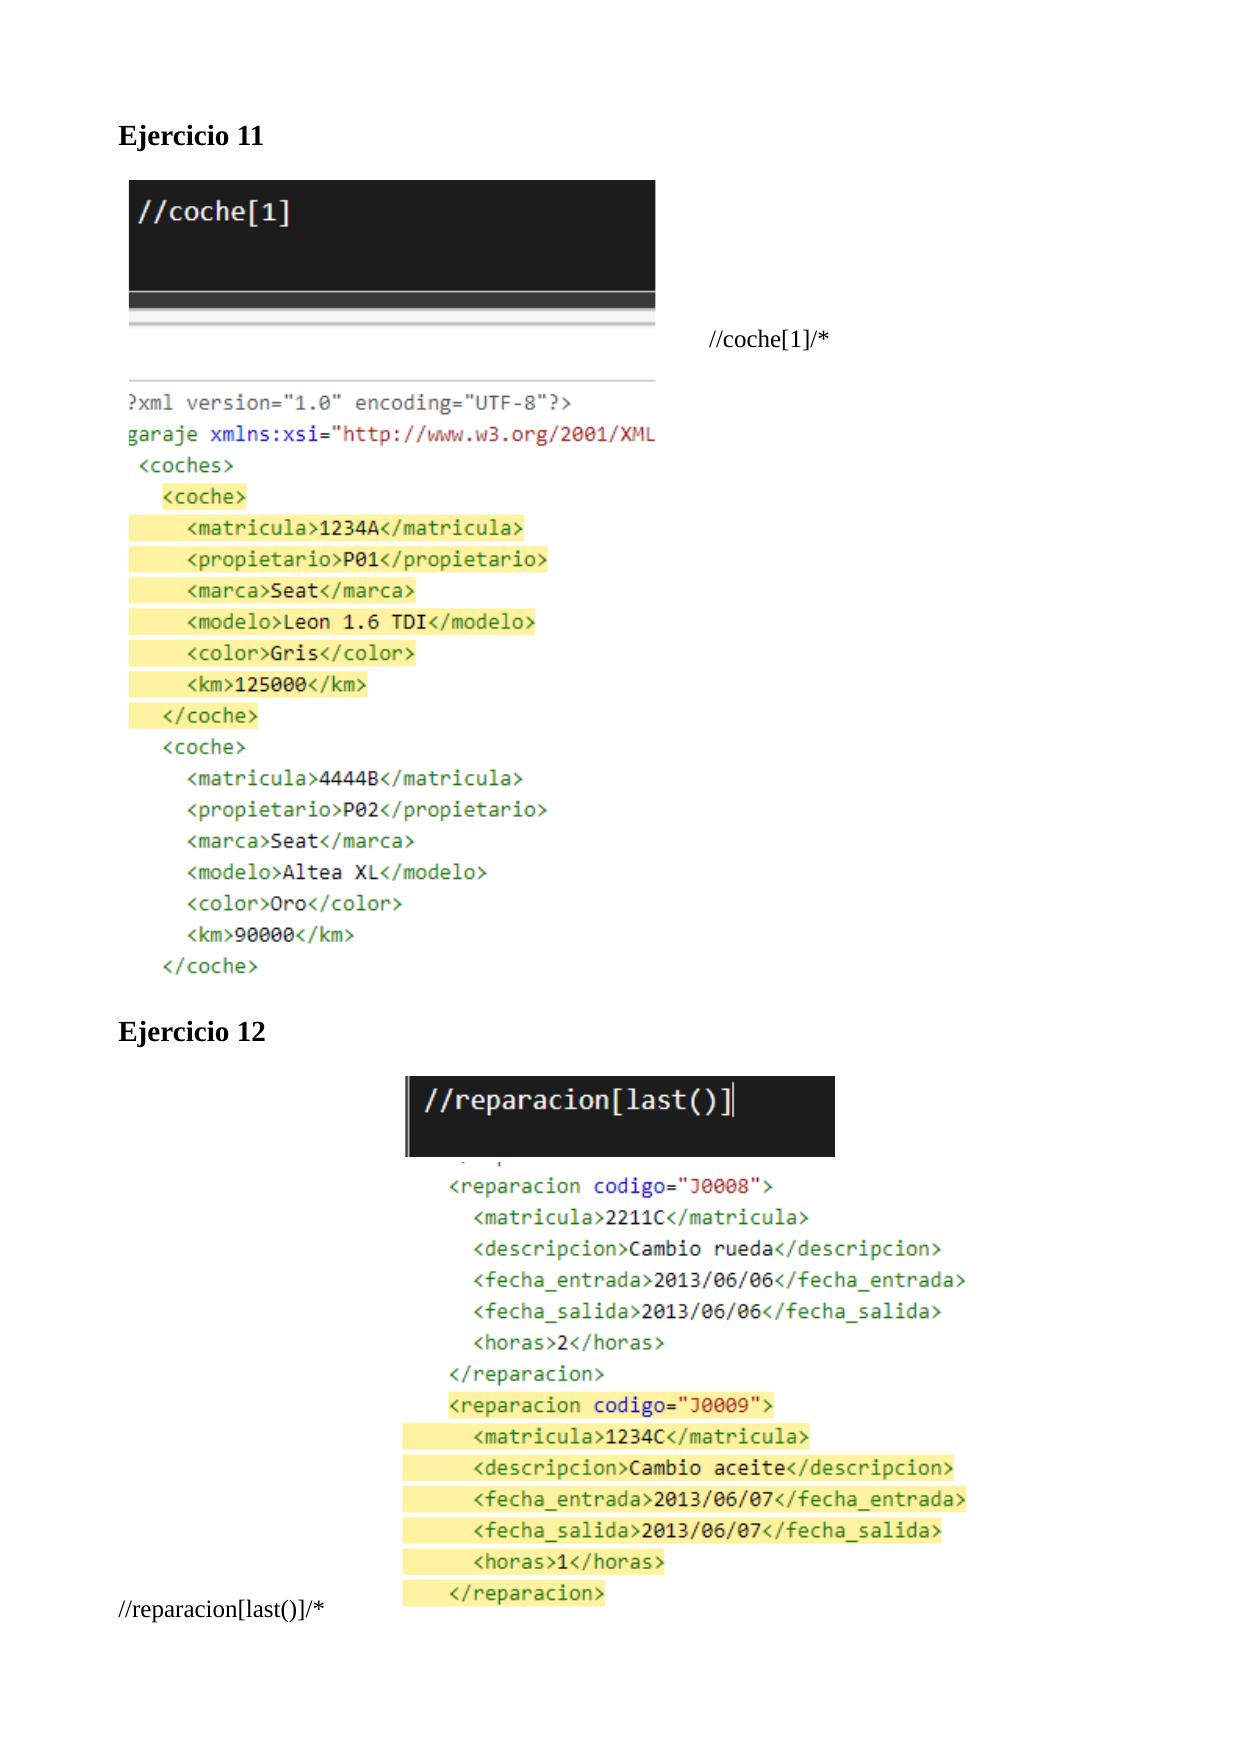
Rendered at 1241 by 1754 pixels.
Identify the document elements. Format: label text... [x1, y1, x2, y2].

picture [405, 1076, 835, 1157]
text Ejercicio 12 [118, 1014, 1122, 1048]
text Ejercicio 11 [118, 118, 1122, 152]
picture [128, 180, 656, 978]
text [118, 324, 128, 353]
picture [402, 1162, 1026, 1616]
text //reparacion[last()]/* [118, 1594, 1122, 1623]
text //coche[1]/* [656, 324, 1122, 353]
